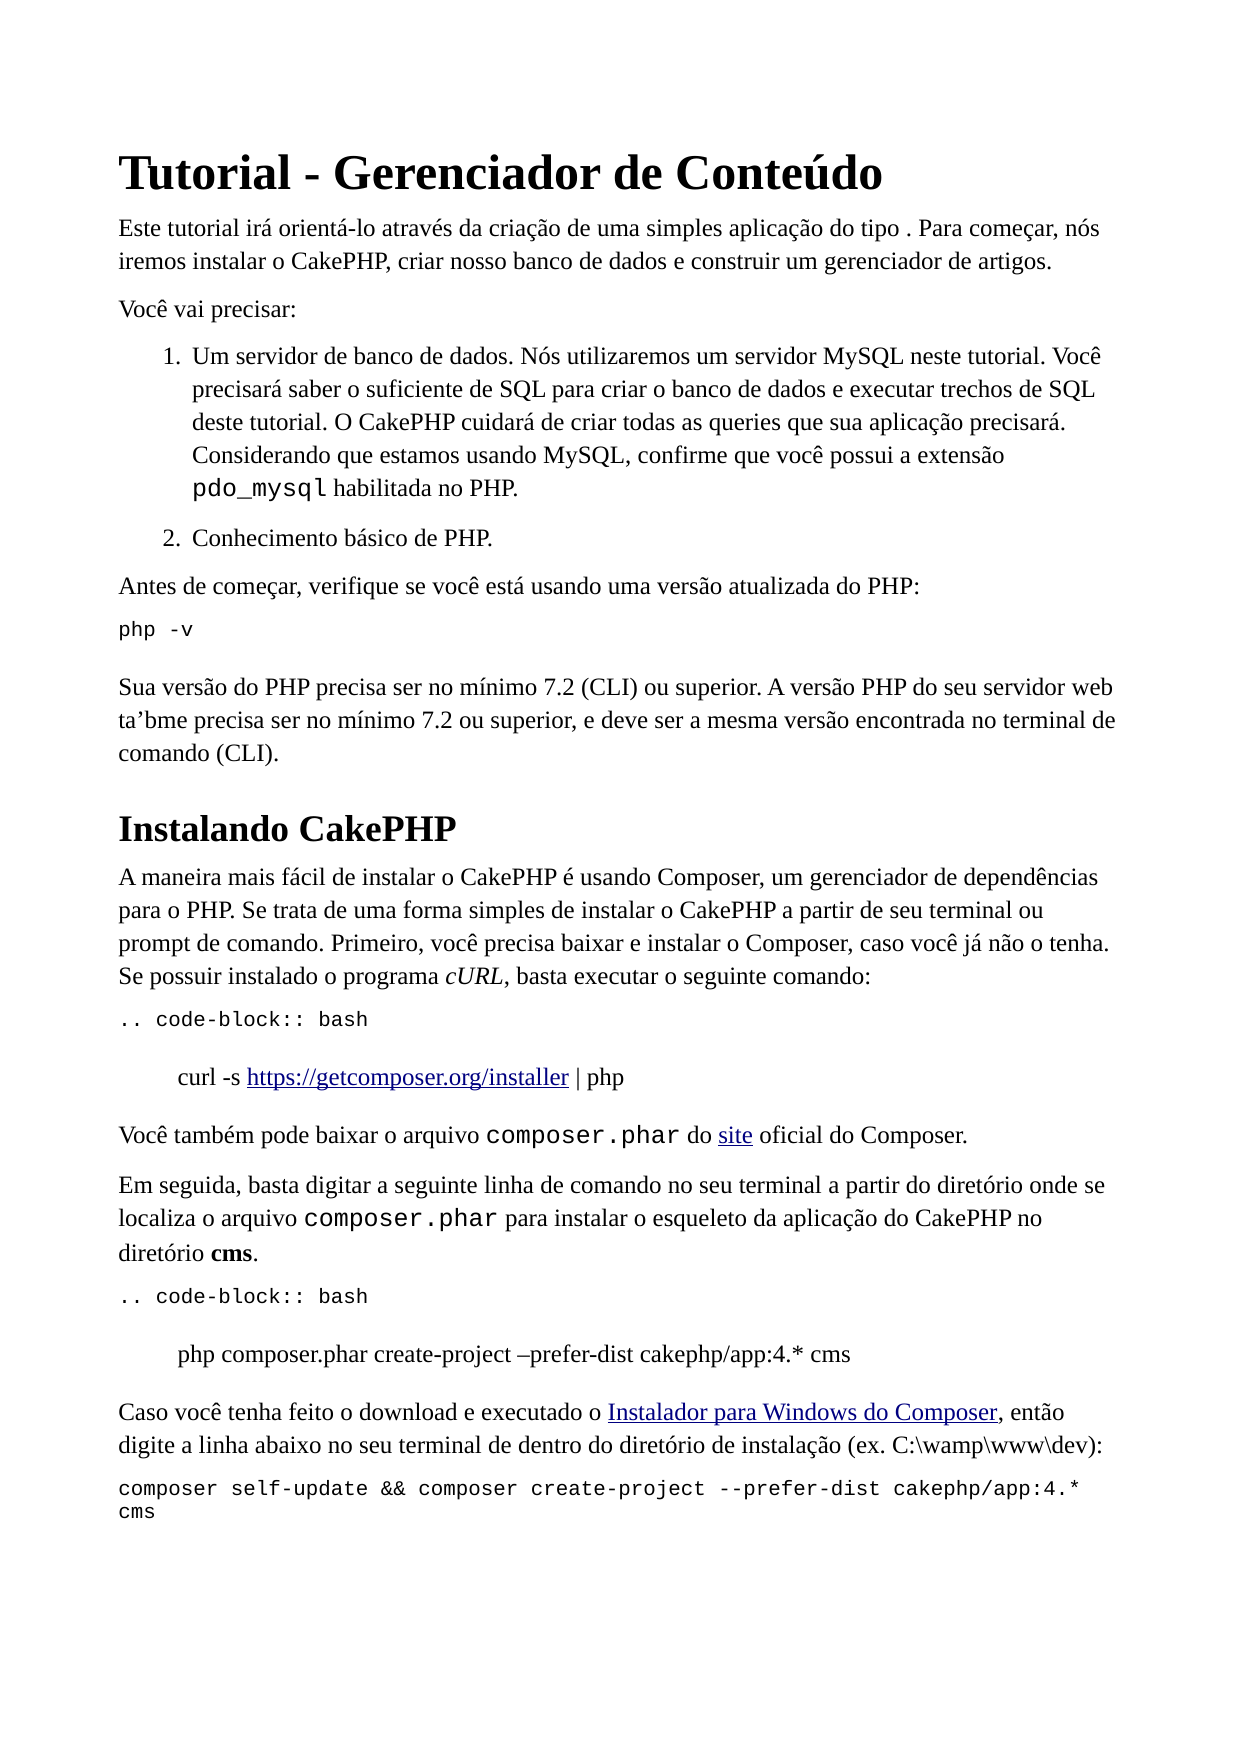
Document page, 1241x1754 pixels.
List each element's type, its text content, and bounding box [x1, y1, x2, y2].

text Você também pode baixar o arquivo composer.phar do site oficial do Composer. [118, 1120, 1122, 1151]
list Conhecimento básico de PHP. [162, 523, 1122, 552]
text A maneira mais fácil de instalar o CakePHP é usando Composer, um gerenciador de dependências para o PHP. Se trata de uma forma simples de instalar o CakePHP a partir de seu terminal ou prompt de comando. Primeiro, você precisa baixar e instalar o Composer, caso você já não o tenha. Se possuir instalado o programa cURL, basta executar o seguinte comando: [118, 862, 1122, 990]
subtitle Tutorial - Gerenciador de Conteúdo [118, 143, 1122, 201]
text Em seguida, basta digitar a seguinte linha de comando no seu terminal a partir do diretório onde se localiza o arquivo composer.phar para instalar o esqueleto da aplicação do CakePHP no diretório cms. [118, 1170, 1122, 1267]
text composer self-update && composer create-project --prefer-dist cakephp/app:4.* cms [118, 1478, 1122, 1525]
text curl -s https://getcomposer.org/installer | php [177, 1062, 1063, 1090]
list Um servidor de banco de dados. Nós utilizaremos um servidor MySQL neste tutorial. Você precisará saber o suficiente de SQL para criar o banco de dados e executar trechos de SQL deste tutorial. O CakePHP cuidará de criar todas as queries que sua aplicação precisará. Considerando que estamos usando MySQL, confirme que você possui a extensão pdo_mysql habilitada no PHP. [162, 341, 1122, 504]
text php -v [118, 619, 1122, 642]
text php composer.phar create-project –prefer-dist cakephp/app:4.* cms [177, 1339, 1063, 1367]
text Este tutorial irá orientá-lo através da criação de uma simples aplicação do tipo . Para começar, nós iremos instalar o CakePHP, criar nosso banco de dados e construir um gerenciador de artigos. [118, 213, 1122, 275]
text .. code-block:: bash [118, 1286, 1122, 1309]
text .. code-block:: bash [118, 1008, 1122, 1032]
text Caso você tenha feito o download e executado o Instalador para Windows do Composer, então digite a linha abaixo no seu terminal de dentro do diretório de instalação (ex. C:\wamp\www\dev): [118, 1397, 1122, 1459]
text Sua versão do PHP precisa ser no mínimo 7.2 (CLI) ou superior. A versão PHP do seu servidor web ta’bme precisa ser no mínimo 7.2 ou superior, e deve ser a mesma versão encontrada no terminal de comando (CLI). [118, 672, 1122, 767]
text Antes de começar, verifique se você está usando uma versão atualizada do PHP: [118, 571, 1122, 600]
text Você vai precisar: [118, 294, 1122, 322]
subtitle Instalando CakePHP [118, 806, 1122, 849]
